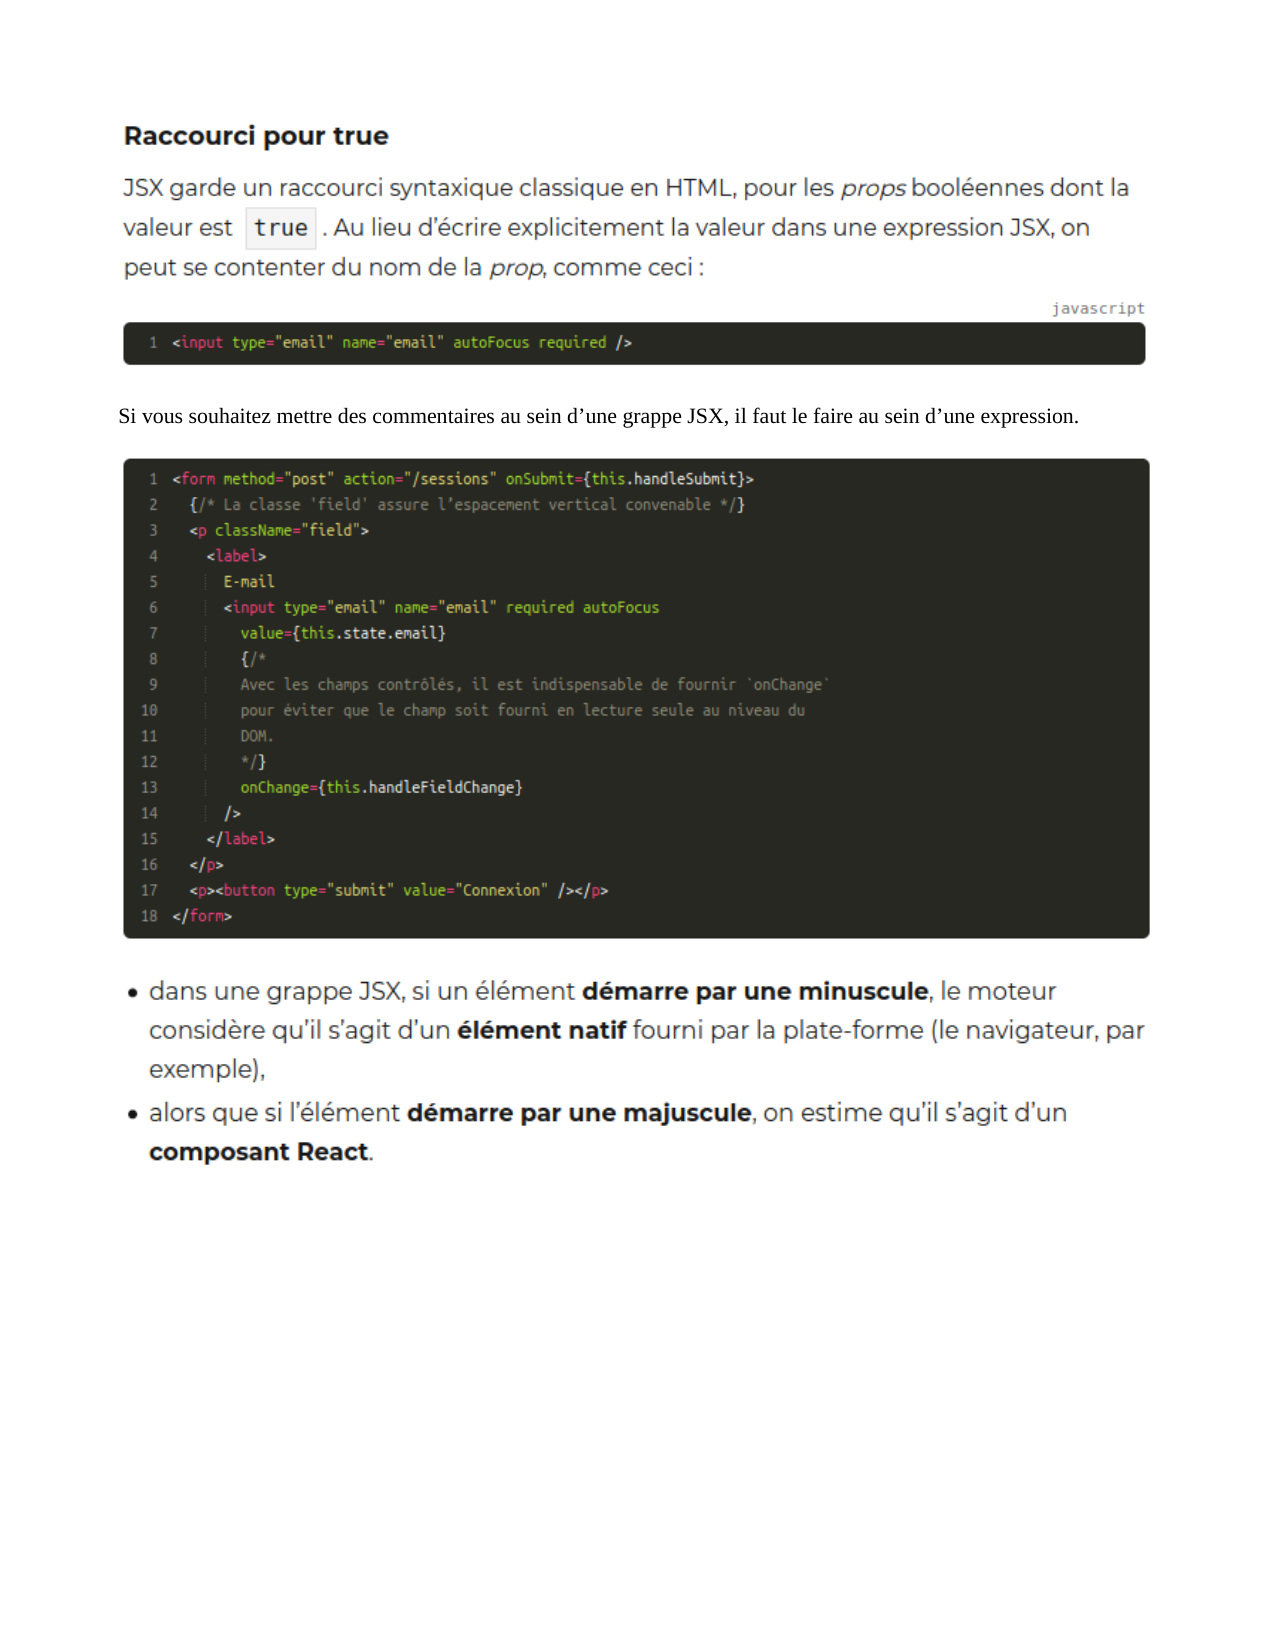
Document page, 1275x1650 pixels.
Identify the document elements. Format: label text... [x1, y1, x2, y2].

text Si vous souhaitez mettre des commentaires au sein d’une grappe JSX, il faut le faire au sein d’une expression. [118, 403, 1157, 428]
picture [118, 118, 1157, 375]
picture [118, 456, 1157, 943]
picture [118, 971, 1157, 1177]
